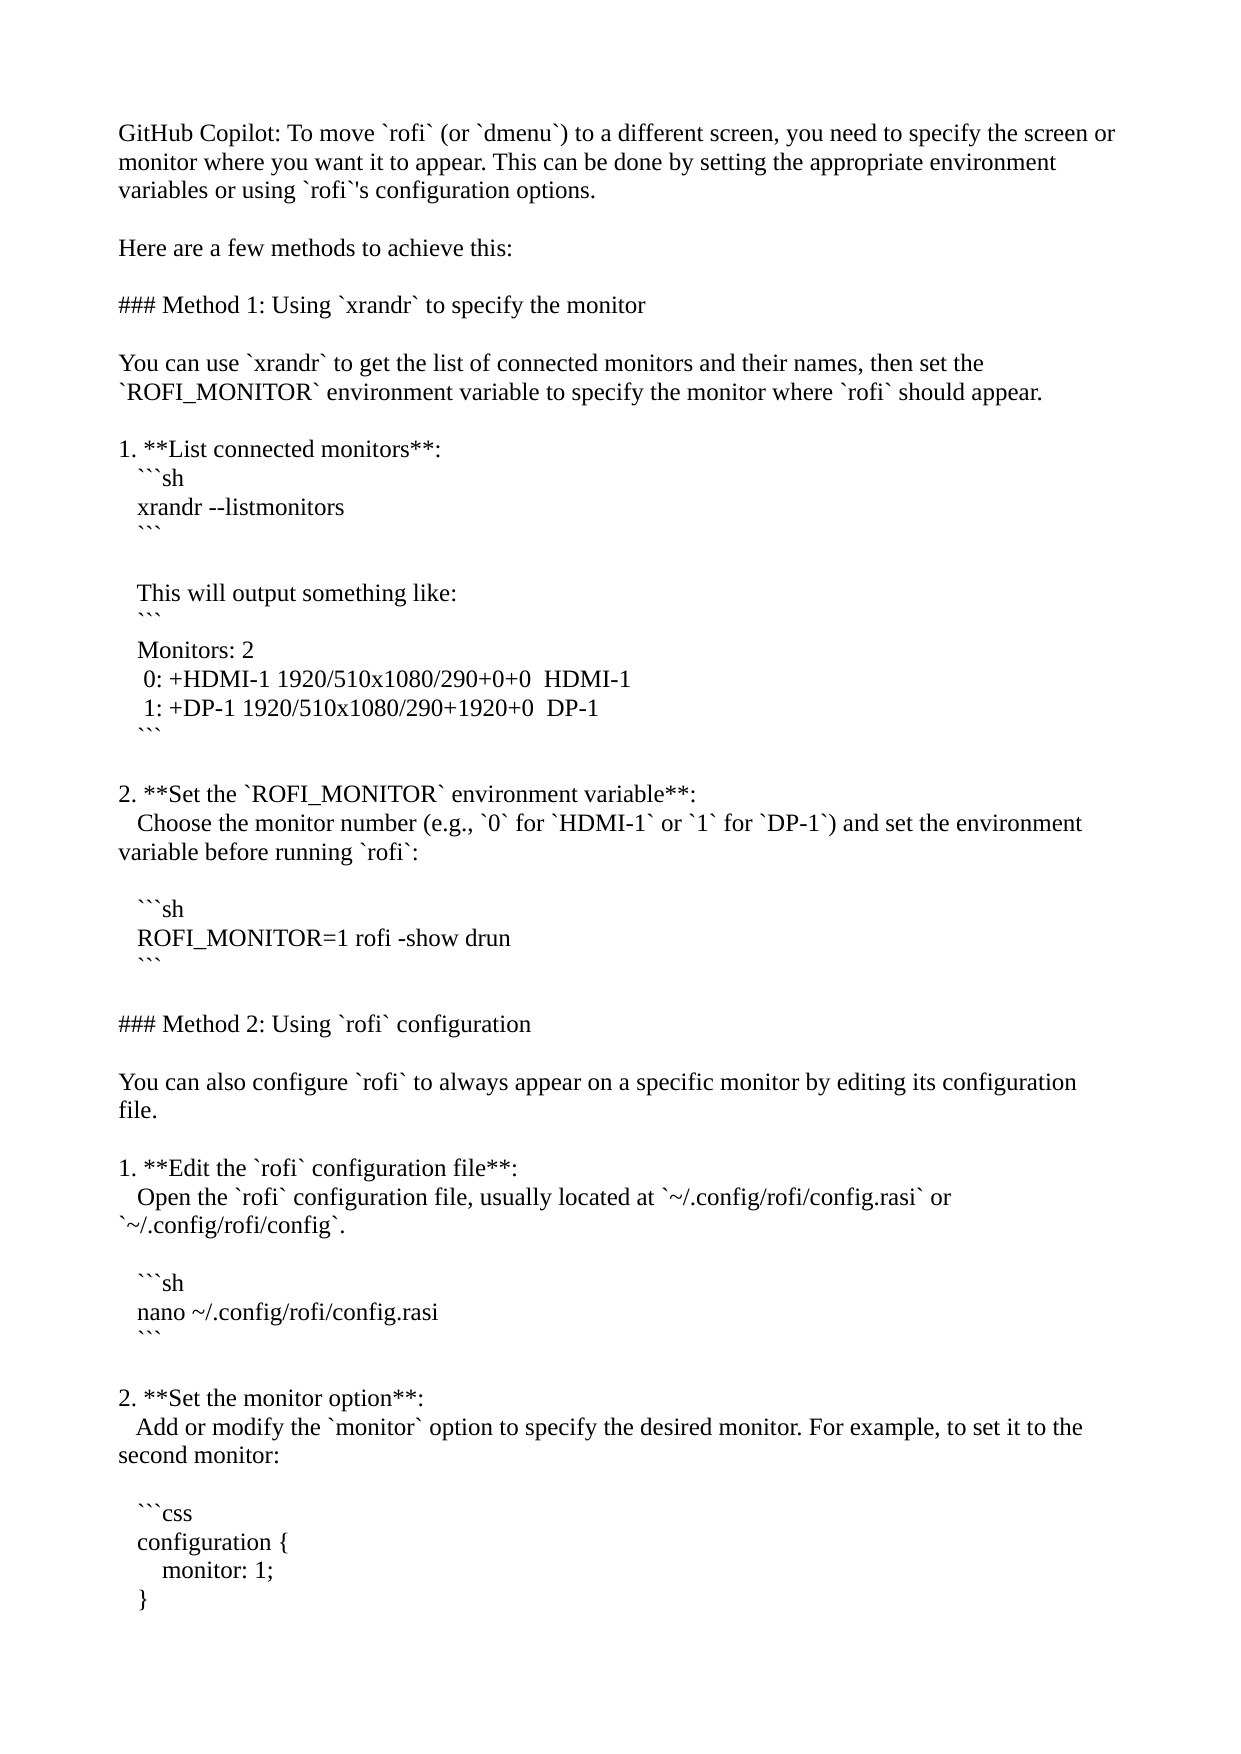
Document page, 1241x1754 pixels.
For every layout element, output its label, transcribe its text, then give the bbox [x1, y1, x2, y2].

text You can use `xrandr` to get the list of connected monitors and their names, then set the `ROFI_MONITOR` environment variable to specify the monitor where `rofi` should appear. [118, 348, 1122, 406]
text ```sh [118, 1268, 1122, 1297]
text ```css [118, 1498, 1122, 1527]
text Here are a few methods to achieve this: [118, 233, 1122, 262]
text xrandr --listmonitors [118, 492, 1122, 521]
text nano ~/.config/rofi/config.rasi [118, 1297, 1122, 1326]
text Choose the monitor number (e.g., `0` for `HDMI-1` or `1` for `DP-1`) and set the environment variable before running `rofi`: [118, 808, 1122, 866]
text GitHub Copilot: To move `rofi` (or `dmenu`) to a different screen, you need to specify the screen or monitor where you want it to appear. This can be done by setting the appropriate environment variables or using `rofi`'s configuration options. [118, 118, 1122, 204]
text You can also configure `rofi` to always appear on a specific monitor by editing its configuration file. [118, 1067, 1122, 1124]
text ``` [118, 952, 1122, 981]
text ROFI_MONITOR=1 rofi -show drun [118, 923, 1122, 952]
text This will output something like: [118, 578, 1122, 607]
text monitor: 1; [118, 1556, 1122, 1584]
text ```sh [118, 894, 1122, 923]
text ```sh [118, 463, 1122, 492]
text ``` [118, 1326, 1122, 1354]
text Open the `rofi` configuration file, usually located at `~/.config/rofi/config.rasi` or `~/.config/rofi/config`. [118, 1182, 1122, 1239]
text ### Method 1: Using `xrandr` to specify the monitor [118, 291, 1122, 319]
text ``` [118, 722, 1122, 751]
text } [118, 1584, 1122, 1613]
text ``` [118, 607, 1122, 636]
text 1. **Edit the `rofi` configuration file**: [118, 1153, 1122, 1182]
text ``` [118, 521, 1122, 549]
text 1: +DP-1 1920/510x1080/290+1920+0 DP-1 [118, 693, 1122, 722]
text 2. **Set the monitor option**: [118, 1383, 1122, 1412]
text Monitors: 2 [118, 636, 1122, 664]
text configuration { [118, 1527, 1122, 1556]
text 1. **List connected monitors**: [118, 434, 1122, 463]
text 2. **Set the `ROFI_MONITOR` environment variable**: [118, 779, 1122, 808]
text Add or modify the `monitor` option to specify the desired monitor. For example, to set it to the second monitor: [118, 1412, 1122, 1469]
text 0: +HDMI-1 1920/510x1080/290+0+0 HDMI-1 [118, 664, 1122, 693]
text ### Method 2: Using `rofi` configuration [118, 1009, 1122, 1038]
